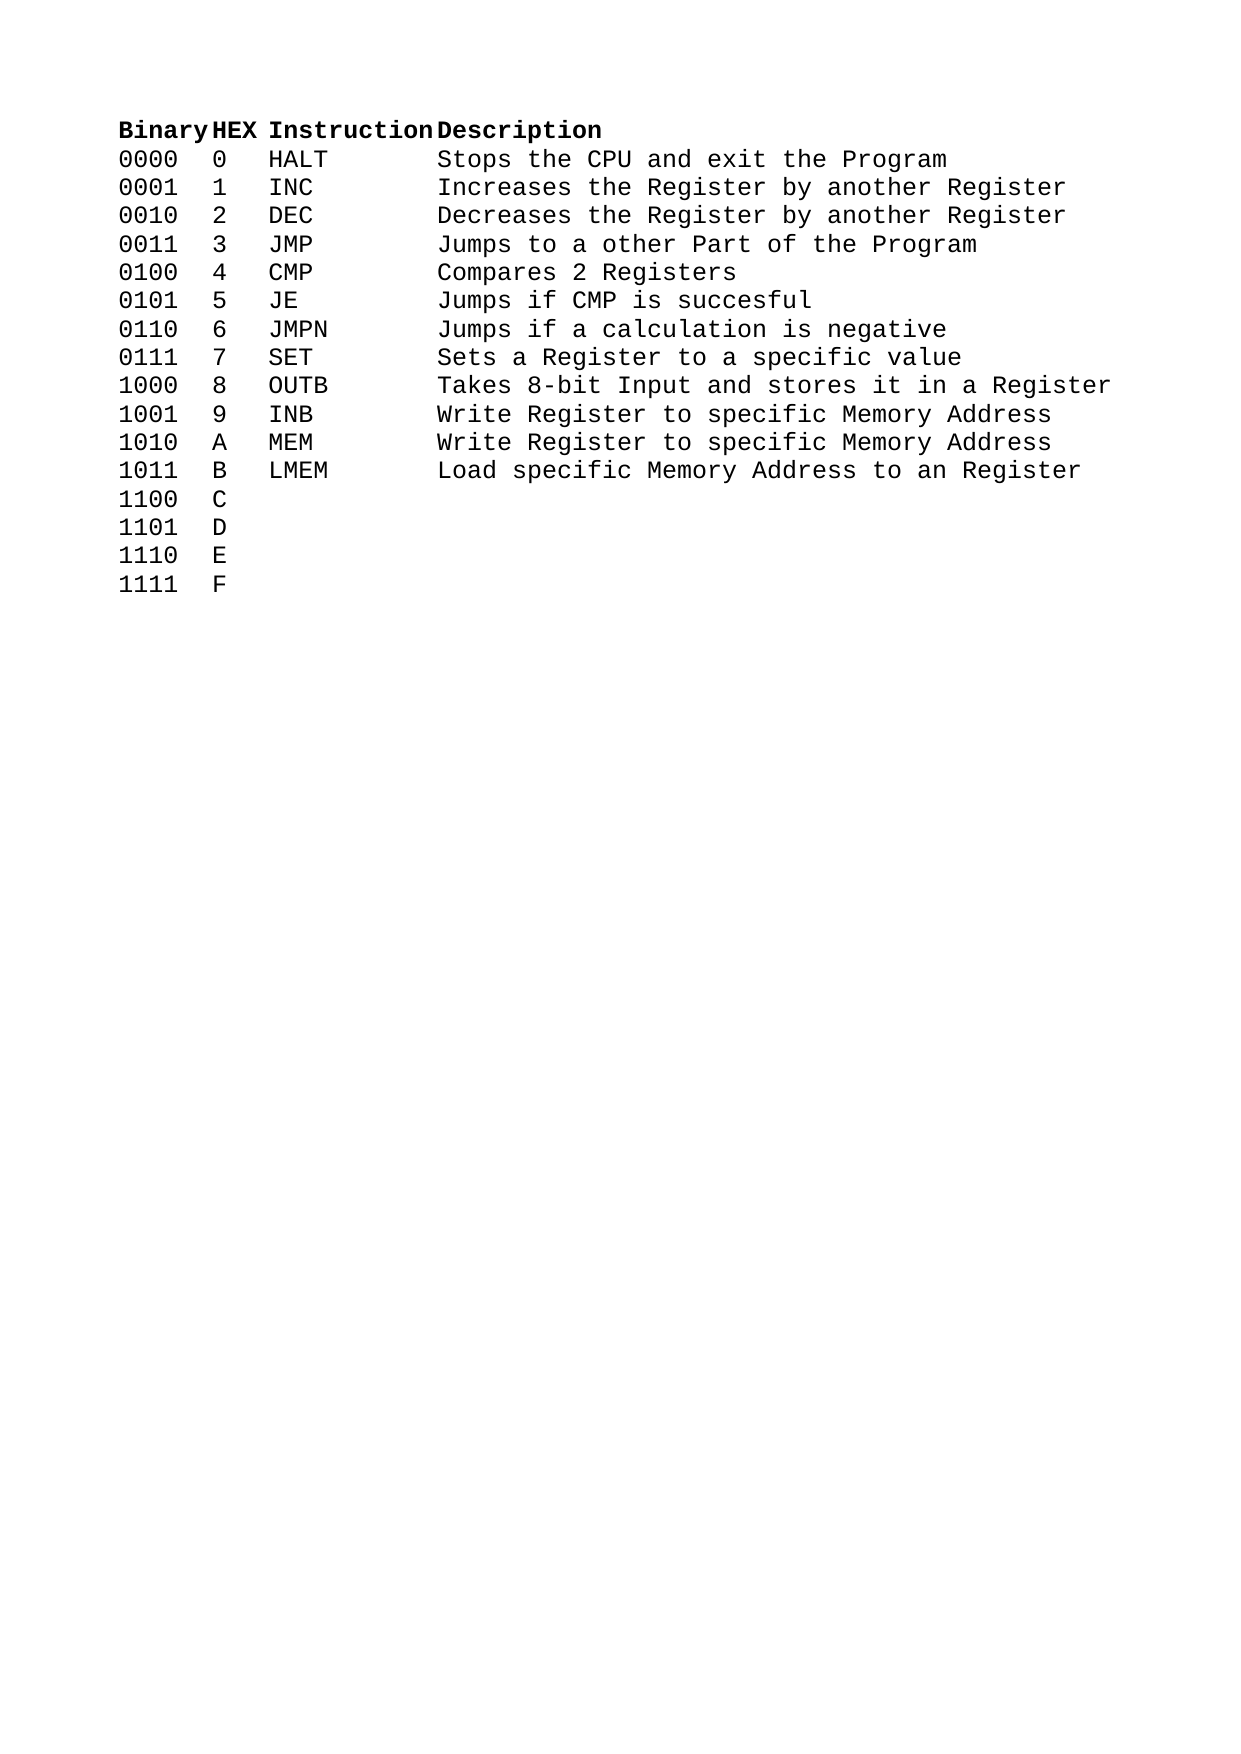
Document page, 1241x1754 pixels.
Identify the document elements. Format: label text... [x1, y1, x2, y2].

table_cell 2 [212, 203, 268, 231]
table_cell 0011 [118, 231, 212, 260]
table_cell C [212, 486, 268, 515]
table_cell 3 [212, 231, 268, 260]
table_cell OUTB [268, 373, 437, 401]
table_cell A [212, 430, 268, 458]
table_cell SET [268, 345, 437, 373]
table_cell 1010 [118, 430, 212, 458]
table_cell JE [268, 288, 437, 316]
table_cell 1100 [118, 486, 212, 515]
table_cell Jumps to a other Part of the Program [437, 231, 1123, 260]
table_cell 0110 [118, 316, 212, 345]
table_cell LMEM [268, 458, 437, 486]
table_cell [437, 571, 1123, 600]
table_header Binary [118, 118, 212, 146]
table_cell Write Register to specific Memory Address [437, 430, 1123, 458]
table_cell Jumps if CMP is succesful [437, 288, 1123, 316]
table_header Instruction [268, 118, 437, 146]
table_cell Compares 2 Registers [437, 260, 1123, 288]
table_cell [268, 486, 437, 515]
table_cell [268, 543, 437, 571]
table_cell INB [268, 401, 437, 430]
table_cell 1110 [118, 543, 212, 571]
table_cell HALT [268, 146, 437, 175]
table_cell D [212, 515, 268, 543]
table_cell 1000 [118, 373, 212, 401]
table_cell 0100 [118, 260, 212, 288]
table_cell 0101 [118, 288, 212, 316]
table_cell [268, 571, 437, 600]
table_cell Load specific Memory Address to an Register [437, 458, 1123, 486]
table_cell B [212, 458, 268, 486]
table_cell 4 [212, 260, 268, 288]
table_cell [268, 515, 437, 543]
table_cell 1001 [118, 401, 212, 430]
table_cell DEC [268, 203, 437, 231]
table_cell Jumps if a calculation is negative [437, 316, 1123, 345]
table_cell 5 [212, 288, 268, 316]
table_cell 1111 [118, 571, 212, 600]
table_cell [437, 543, 1123, 571]
table_cell 0001 [118, 175, 212, 203]
table_cell 8 [212, 373, 268, 401]
table_cell 0000 [118, 146, 212, 175]
table_cell MEM [268, 430, 437, 458]
table_cell CMP [268, 260, 437, 288]
table_cell 0010 [118, 203, 212, 231]
table_cell JMP [268, 231, 437, 260]
table_cell Write Register to specific Memory Address [437, 401, 1123, 430]
table_cell JMPN [268, 316, 437, 345]
table_cell Stops the CPU and exit the Program [437, 146, 1123, 175]
table_cell 0111 [118, 345, 212, 373]
table_cell Increases the Register by another Register [437, 175, 1123, 203]
table_cell INC [268, 175, 437, 203]
table_cell 0 [212, 146, 268, 175]
table_header HEX [212, 118, 268, 146]
table_cell E [212, 543, 268, 571]
table_cell 9 [212, 401, 268, 430]
table_cell Takes 8-bit Input and stores it in a Register [437, 373, 1123, 401]
table_cell 1011 [118, 458, 212, 486]
table_header Description [437, 118, 1123, 146]
table_cell 6 [212, 316, 268, 345]
table_cell F [212, 571, 268, 600]
table_cell [437, 515, 1123, 543]
table_cell Decreases the Register by another Register [437, 203, 1123, 231]
table_cell [437, 486, 1123, 515]
table_cell 1101 [118, 515, 212, 543]
table_cell 1 [212, 175, 268, 203]
table_cell 7 [212, 345, 268, 373]
table_cell Sets a Register to a specific value [437, 345, 1123, 373]
